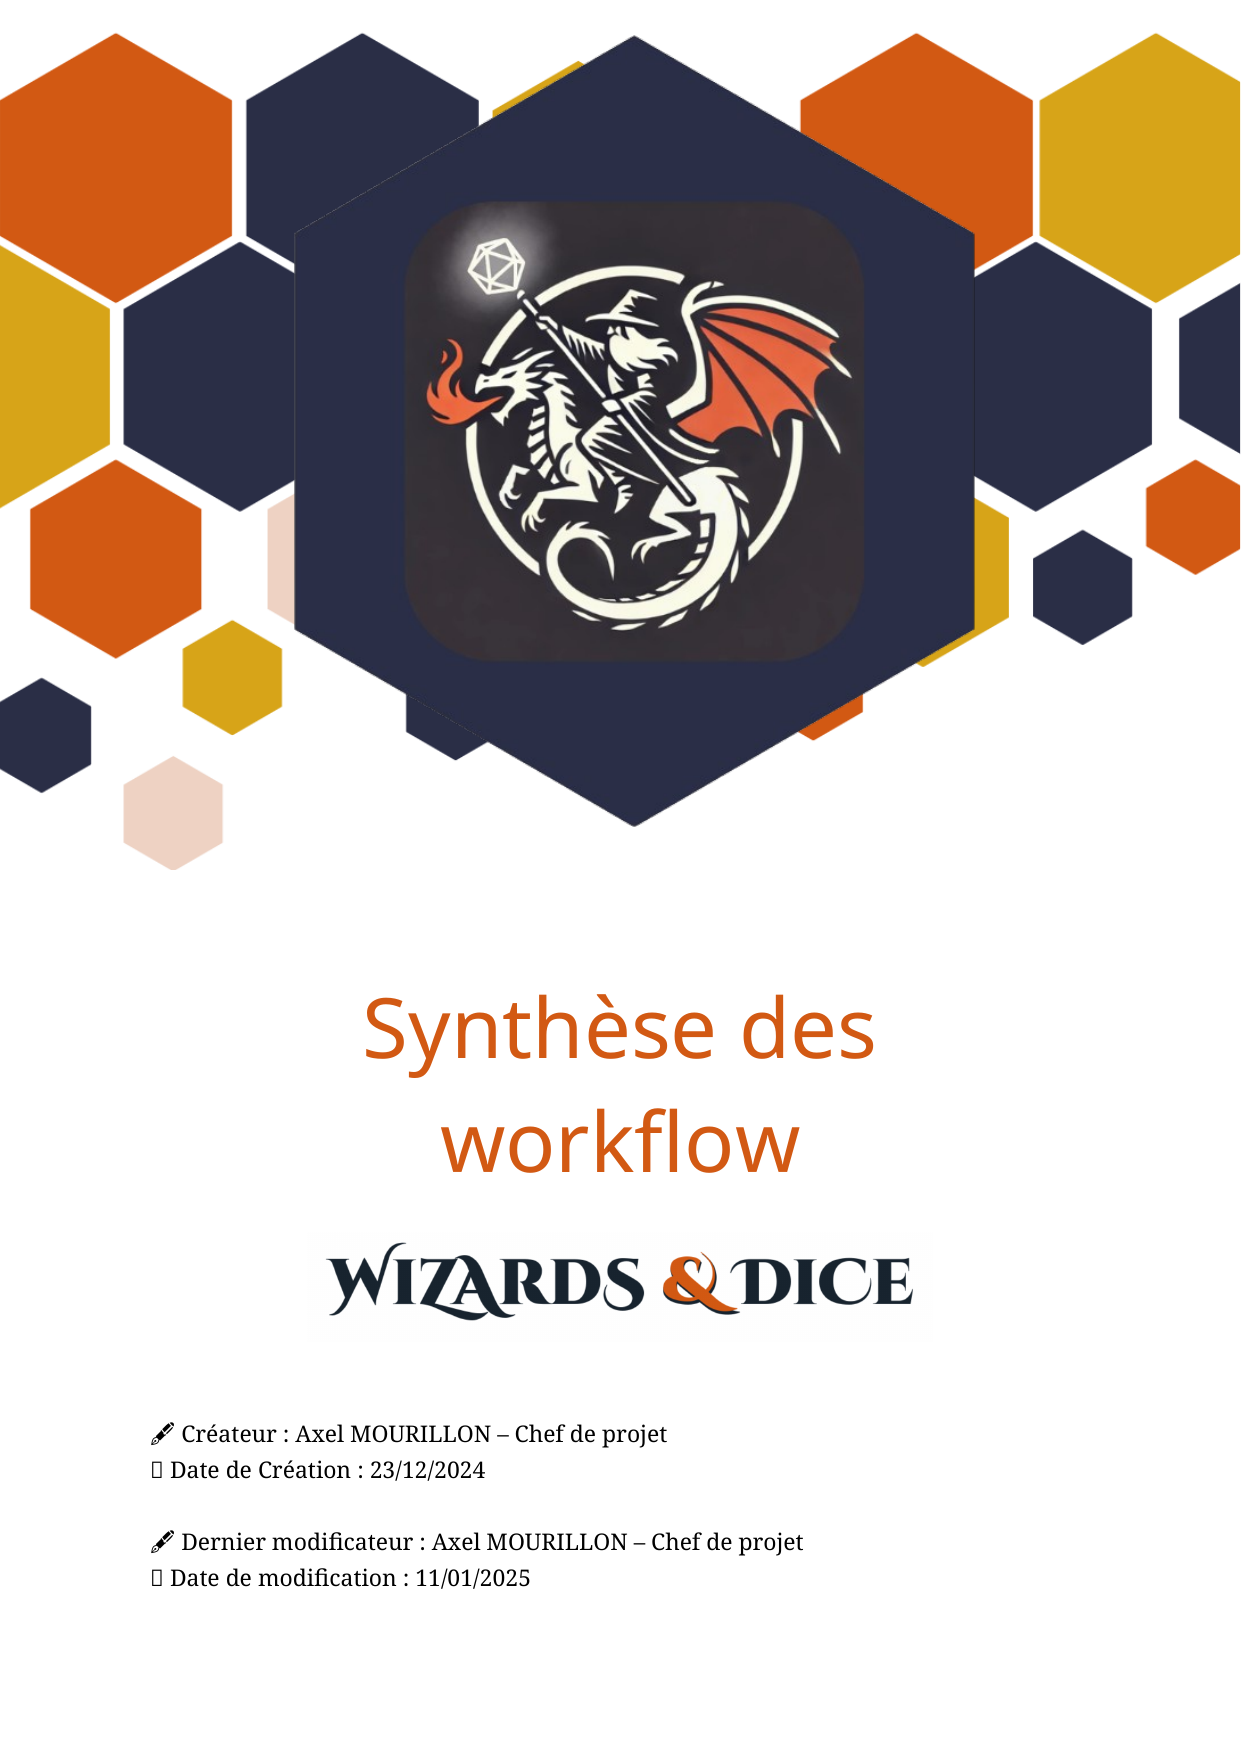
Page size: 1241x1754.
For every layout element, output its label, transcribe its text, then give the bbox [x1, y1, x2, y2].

text 📅 Date de Création : 23/12/2024 [150, 1454, 1090, 1485]
text 🖋️ Créateur : Axel MOURILLON – Chef de projet [150, 1418, 1090, 1449]
title Synthèse des workflow [150, 970, 1090, 1197]
picture [0, 18, 1241, 870]
picture [307, 1232, 934, 1342]
text 📅 Date de modification : 11/01/2025 [150, 1562, 1090, 1593]
text 🖋️ Dernier modificateur : Axel MOURILLON – Chef de projet [150, 1526, 1090, 1557]
